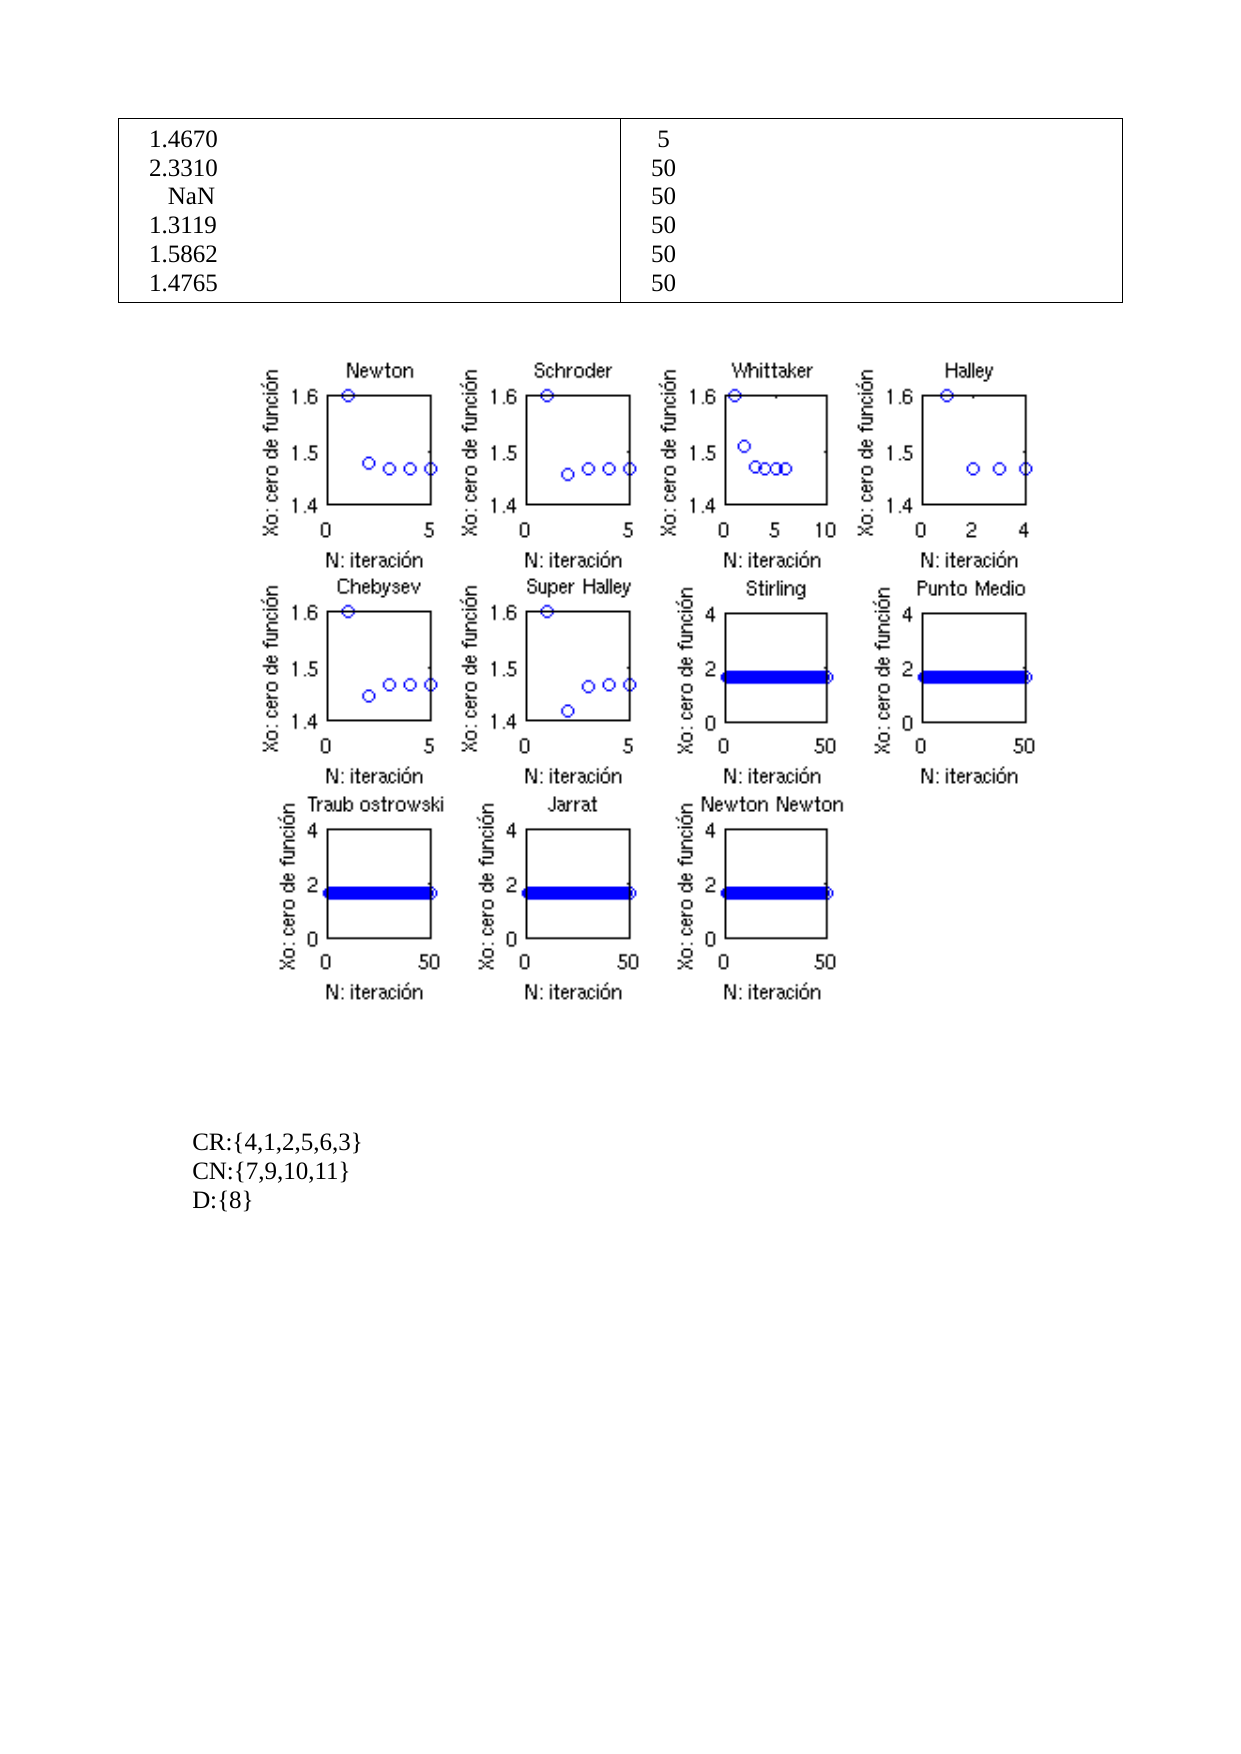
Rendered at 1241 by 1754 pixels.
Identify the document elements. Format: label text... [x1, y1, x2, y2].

text CR:{4,1,2,5,6,3} [118, 1127, 1122, 1156]
table_header 5 50 50 50 50 50 [621, 119, 1122, 302]
picture [161, 321, 1121, 1041]
text CN:{7,9,10,11} [118, 1156, 1122, 1185]
text D:{8} [118, 1185, 1122, 1213]
table_header 1.4670 2.3310 NaN 1.3119 1.5862 1.4765 [119, 119, 620, 302]
